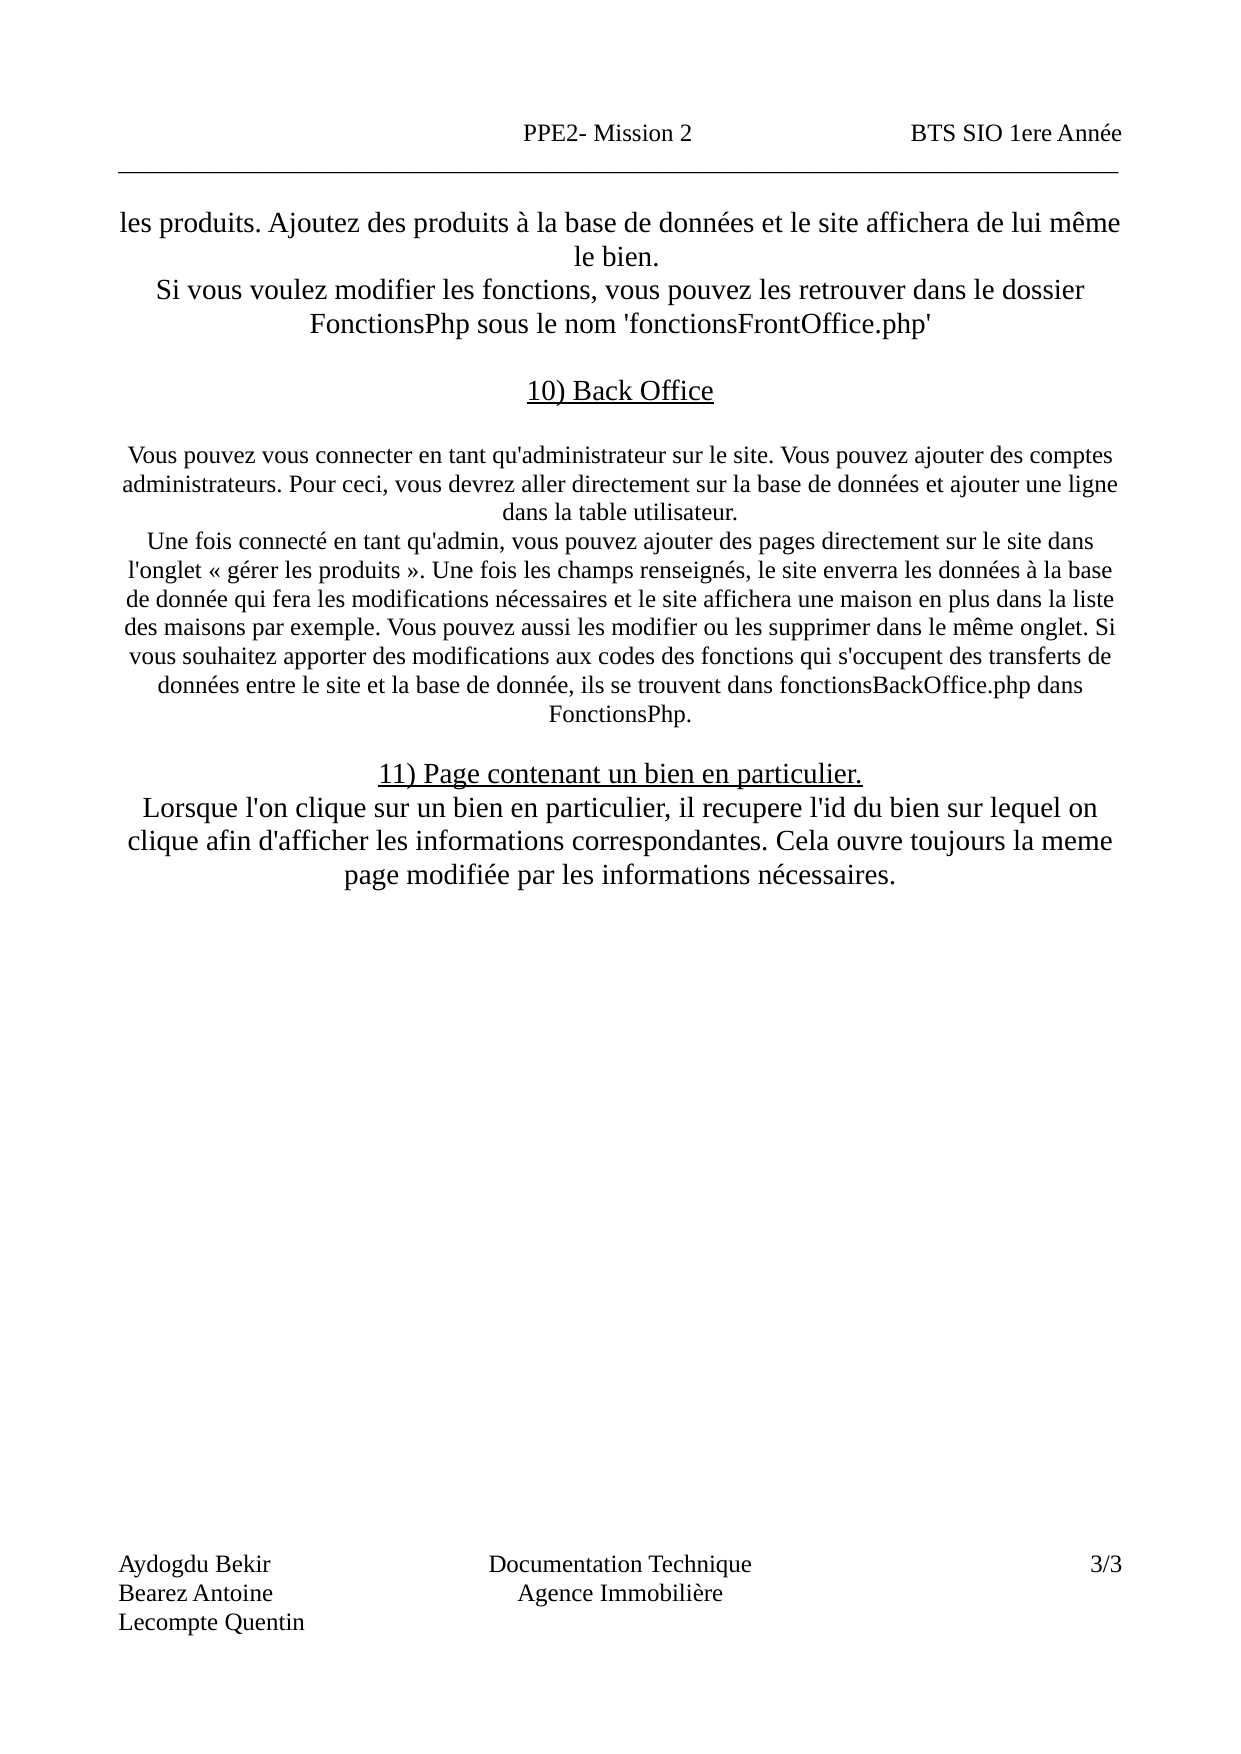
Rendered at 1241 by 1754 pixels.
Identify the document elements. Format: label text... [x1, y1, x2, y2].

text les produits. Ajoutez des produits à la base de données et le site affichera de lui même le bien. [118, 205, 1122, 272]
text Vous pouvez vous connecter en tant qu'administrateur sur le site. Vous pouvez ajouter des comptes administrateurs. Pour ceci, vous devrez aller directement sur la base de données et ajouter une ligne dans la table utilisateur. [118, 440, 1122, 526]
text Si vous voulez modifier les fonctions, vous pouvez les retrouver dans le dossier FonctionsPhp sous le nom 'fonctionsFrontOffice.php' [118, 272, 1122, 339]
text Une fois connecté en tant qu'admin, vous pouvez ajouter des pages directement sur le site dans l'onglet « gérer les produits ». Une fois les champs renseignés, le site enverra les données à la base de donnée qui fera les modifications nécessaires et le site affichera une maison en plus dans la liste des maisons par exemple. Vous pouvez aussi les modifier ou les supprimer dans le même onglet. Si vous souhaitez apporter des modifications aux codes des fonctions qui s'occupent des transferts de données entre le site et la base de donnée, ils se trouvent dans fonctionsBackOffice.php dans FonctionsPhp. [118, 526, 1122, 727]
text Lorsque l'on clique sur un bien en particulier, il recupere l'id du bien sur lequel on clique afin d'afficher les informations correspondantes. Cela ouvre toujours la meme page modifiée par les informations nécessaires. [118, 790, 1122, 890]
text 10) Back Office [118, 373, 1122, 406]
text 11) Page contenant un bien en particulier. [118, 756, 1122, 790]
